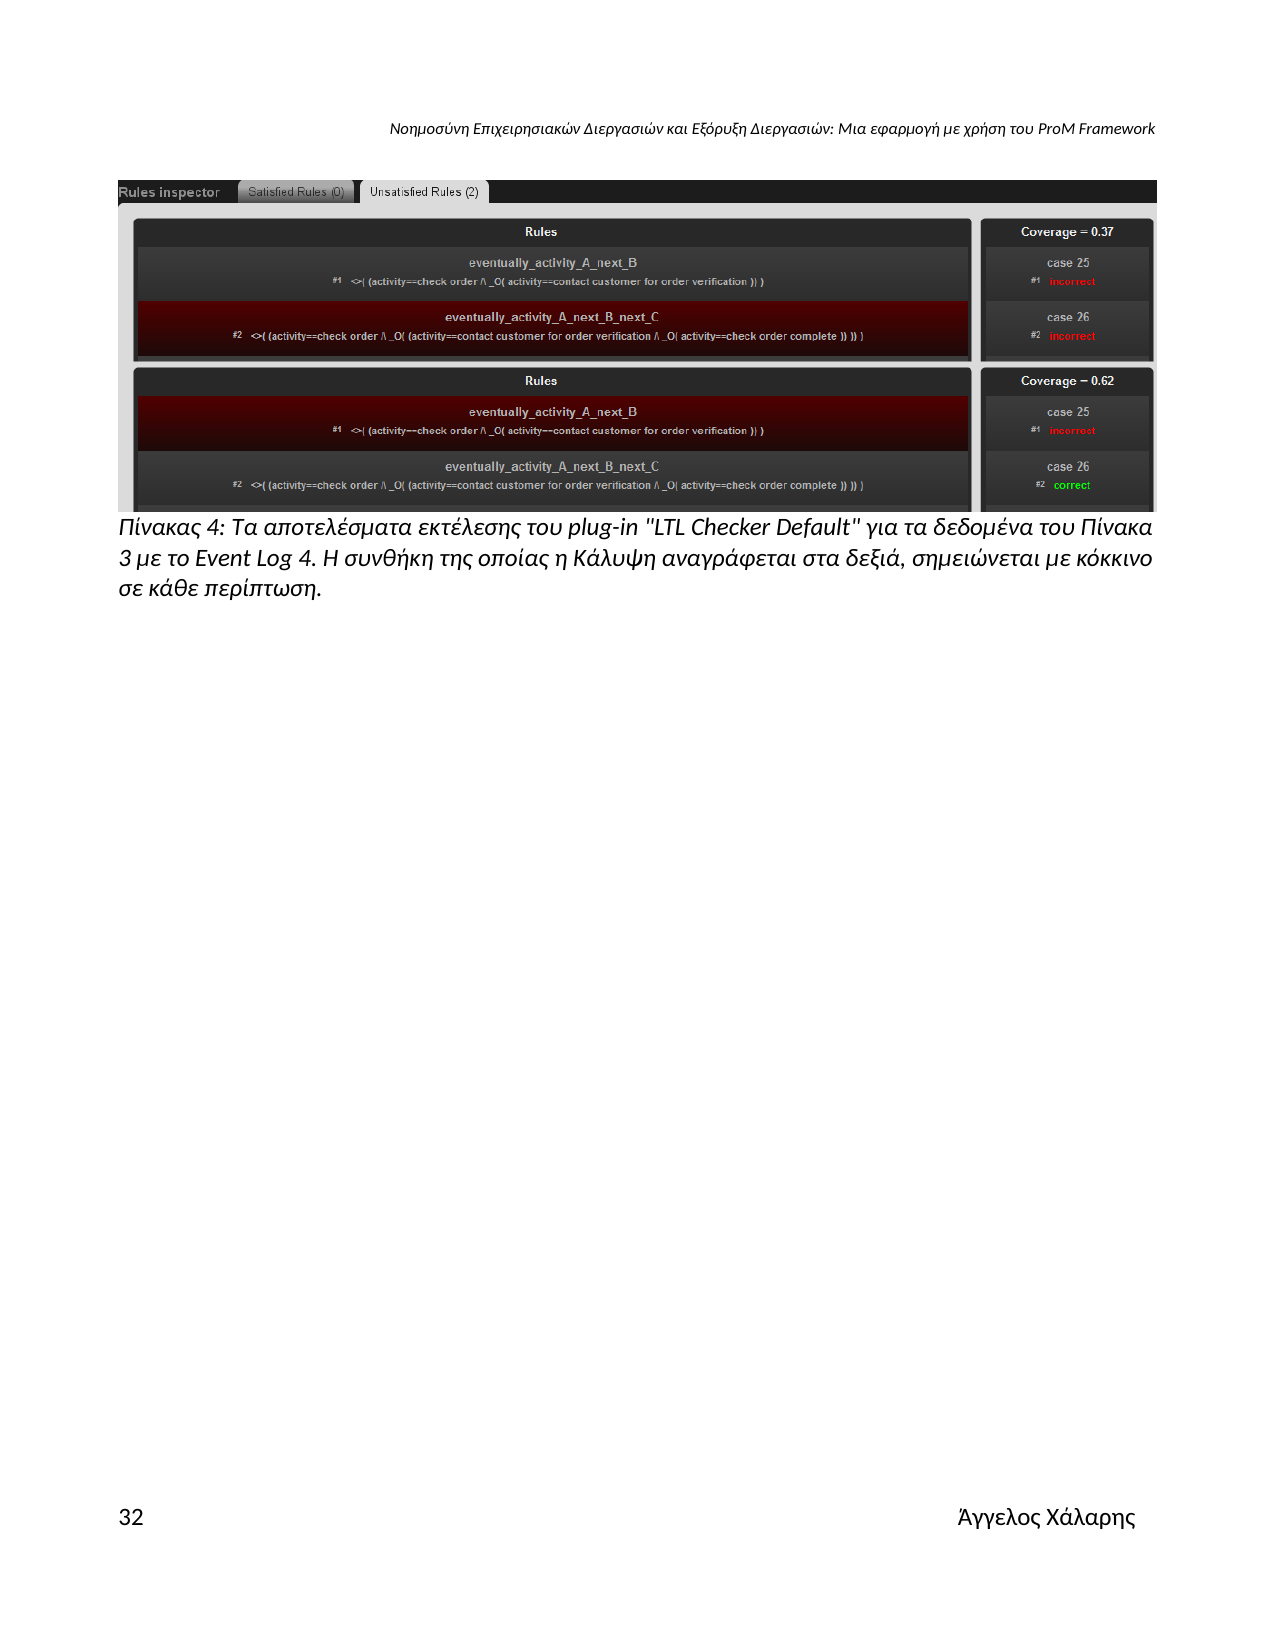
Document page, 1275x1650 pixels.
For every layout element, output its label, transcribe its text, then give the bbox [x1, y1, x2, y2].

text Πίνακας 4: Τα αποτελέσματα εκτέλεσης του plug-in "LTL Checker Default" για τα δεδομένα του Πίνακα 3 με το Event Log 4. Η συνθήκη της οποίας η Κάλυψη αναγράφεται στα δεξιά, σημειώνεται με κόκκινο σε κάθε περίπτωση. [118, 512, 1157, 603]
picture [118, 180, 1157, 512]
